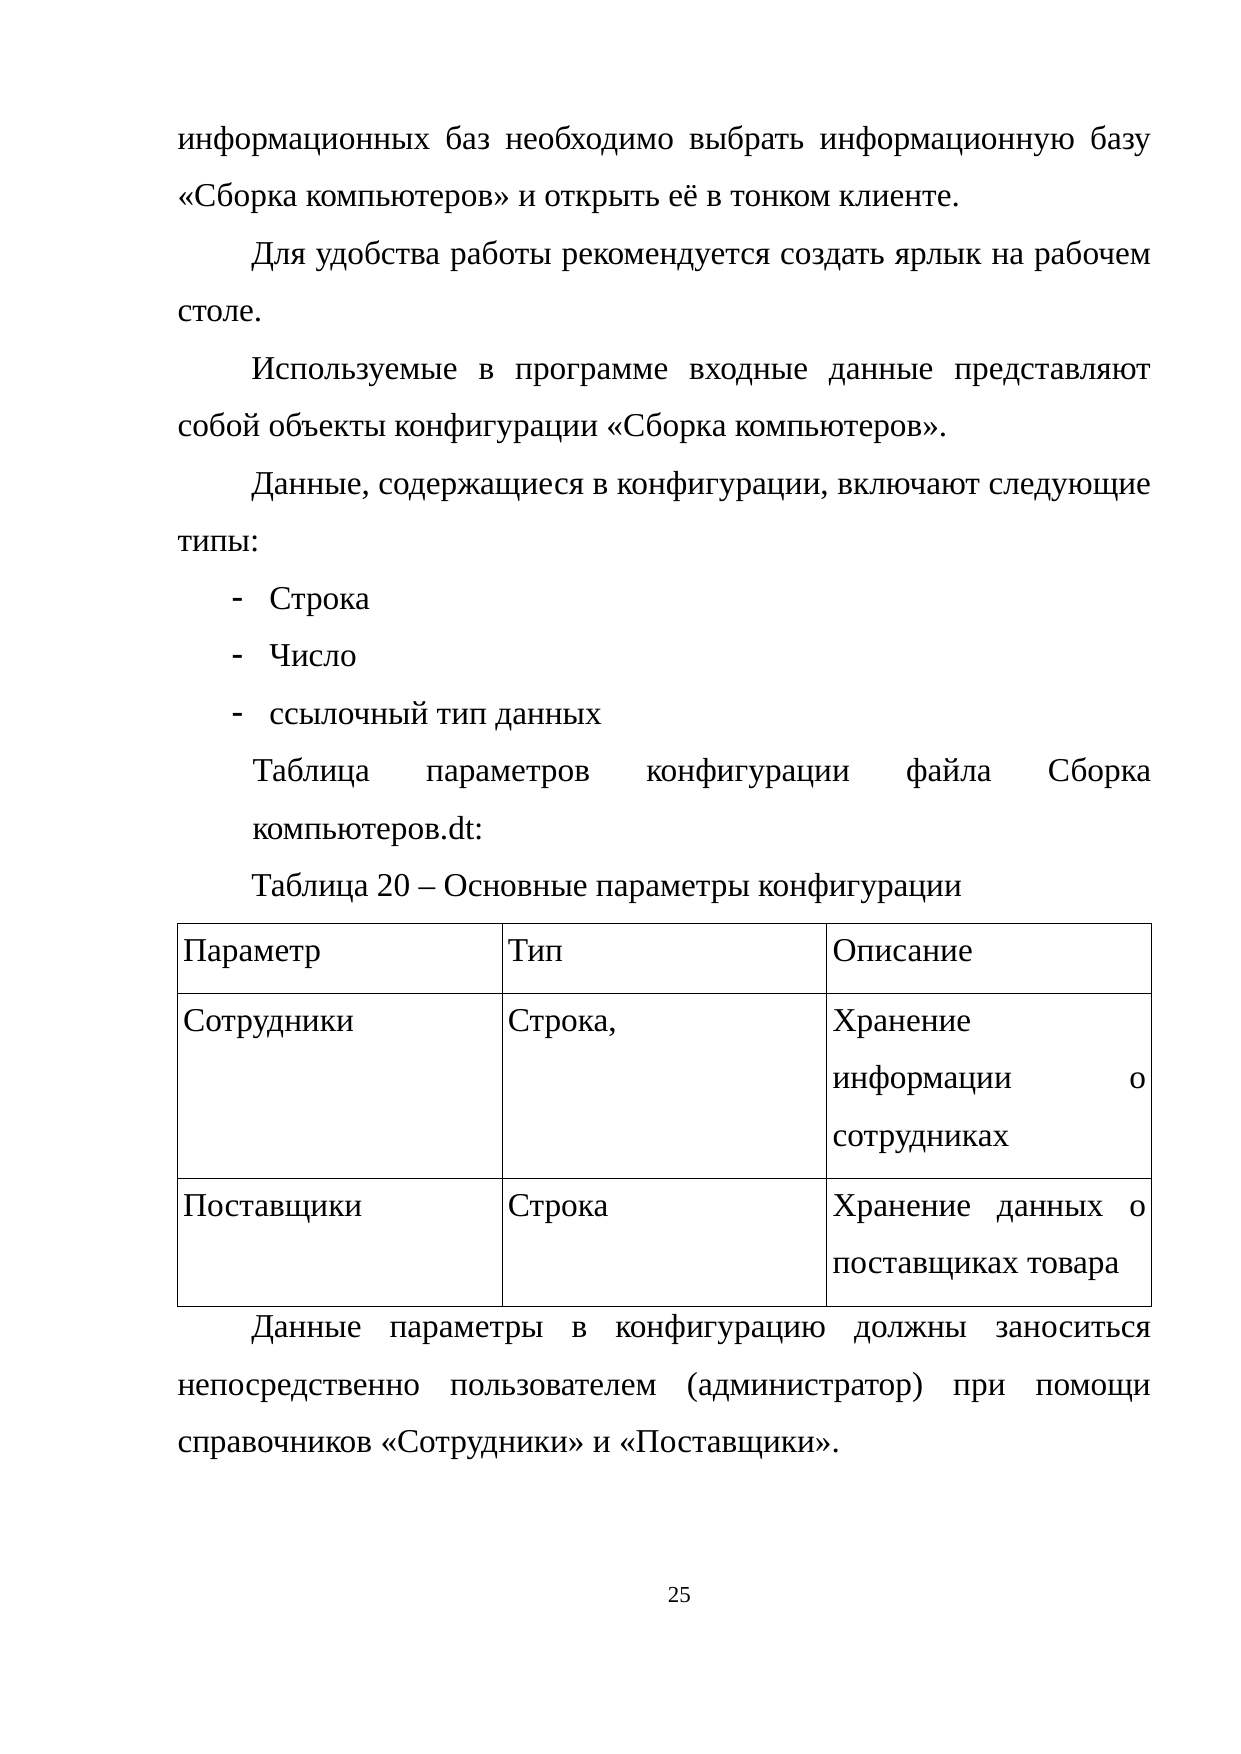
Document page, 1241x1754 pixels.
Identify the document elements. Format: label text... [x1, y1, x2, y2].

table_header Тип [503, 924, 826, 993]
table_header Описание [827, 924, 1151, 993]
table_cell Сотрудники [178, 994, 502, 1178]
table_cell Хранение данных о поставщиках товара [827, 1179, 1151, 1306]
table_cell Строка [503, 1179, 826, 1306]
text Используемые в программе входные данные представляют собой объекты конфигурации «Сборка компьютеров». [177, 348, 1152, 444]
list Строка [232, 578, 1152, 616]
table_cell Поставщики [178, 1179, 502, 1306]
list Таблица параметров конфигурации файла Сборка компьютеров.dt: [215, 751, 1152, 846]
text Таблица 20 – Основные параметры конфигурации [177, 866, 1152, 904]
list Число [232, 636, 1152, 674]
table_cell Хранение информации о сотрудниках [827, 994, 1151, 1178]
text информационных баз необходимо выбрать информационную базу «Сборка компьютеров» и открыть её в тонком клиенте. [177, 118, 1152, 214]
text Данные параметры в конфигурацию должны заноситься непосредственно пользователем (администратор) при помощи справочников «Сотрудники» и «Поставщики». [177, 1307, 1152, 1460]
table_header Параметр [178, 924, 502, 993]
table_cell Строка, [503, 994, 826, 1178]
text Для удобства работы рекомендуется создать ярлык на рабочем столе. [177, 233, 1152, 329]
text Данные, содержащиеся в конфигурации, включают следующие типы: [177, 463, 1152, 559]
list ссылочный тип данных [232, 693, 1152, 731]
